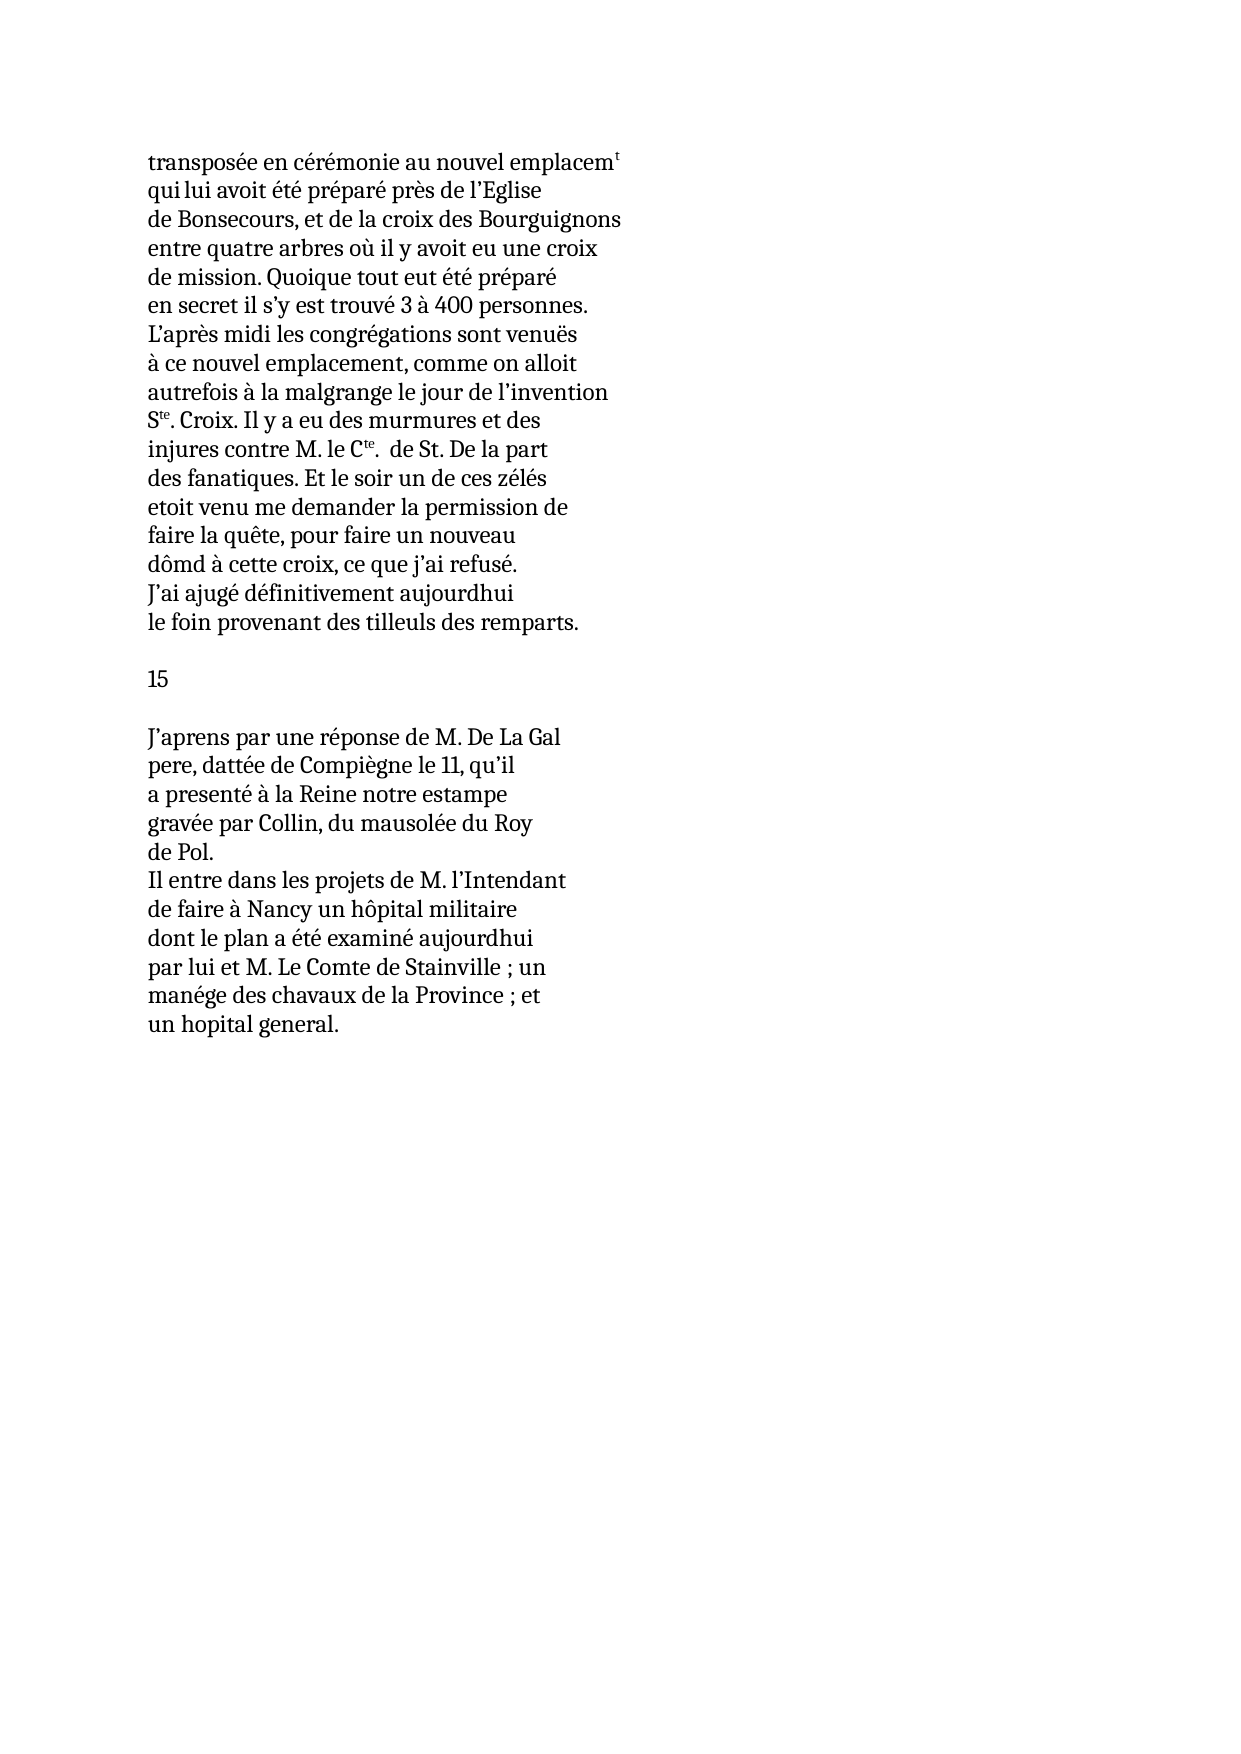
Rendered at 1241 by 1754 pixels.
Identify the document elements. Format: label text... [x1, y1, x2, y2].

text Il entre dans les projets de M. l’Intendant de faire à Nancy un hôpital militaire dont le plan a été examiné aujourdhui par lui et M. Le Comte de Stainville ; un manége des chavaux de la Province ; et un hopital general. [148, 866, 1093, 1039]
text 15 J’aprens par une réponse de M. De La Gal pere, dattée de Compiègne le 11, qu’il a presenté à la Reine notre estampe gravée par Collin, du mausolée du Roy de Pol. [148, 665, 1093, 866]
text J’ai ajugé définitivement aujourdhui le foin provenant des tilleuls des remparts. [148, 579, 1093, 636]
text L’après midi les congrégations sont venuës à ce nouvel emplacement, comme on alloit autrefois à la malgrange le jour de l’invention Ste. Croix. Il y a eu des murmures et des injures contre M. le Cte. de St. De la part des fanatiques. Et le soir un de ces zélés etoit venu me demander la permission de faire la quête, pour faire un nouveau dômd à cette croix, ce que j’ai refusé. [148, 320, 1093, 579]
text transposée en cérémonie au nouvel emplacemt qui lui avoit été préparé près de l’Eglise de Bonsecours, et de la croix des Bourguignons entre quatre arbres où il y avoit eu une croix de mission. Quoique tout eut été préparé en secret il s’y est trouvé 3 à 400 personnes. [148, 148, 1093, 320]
